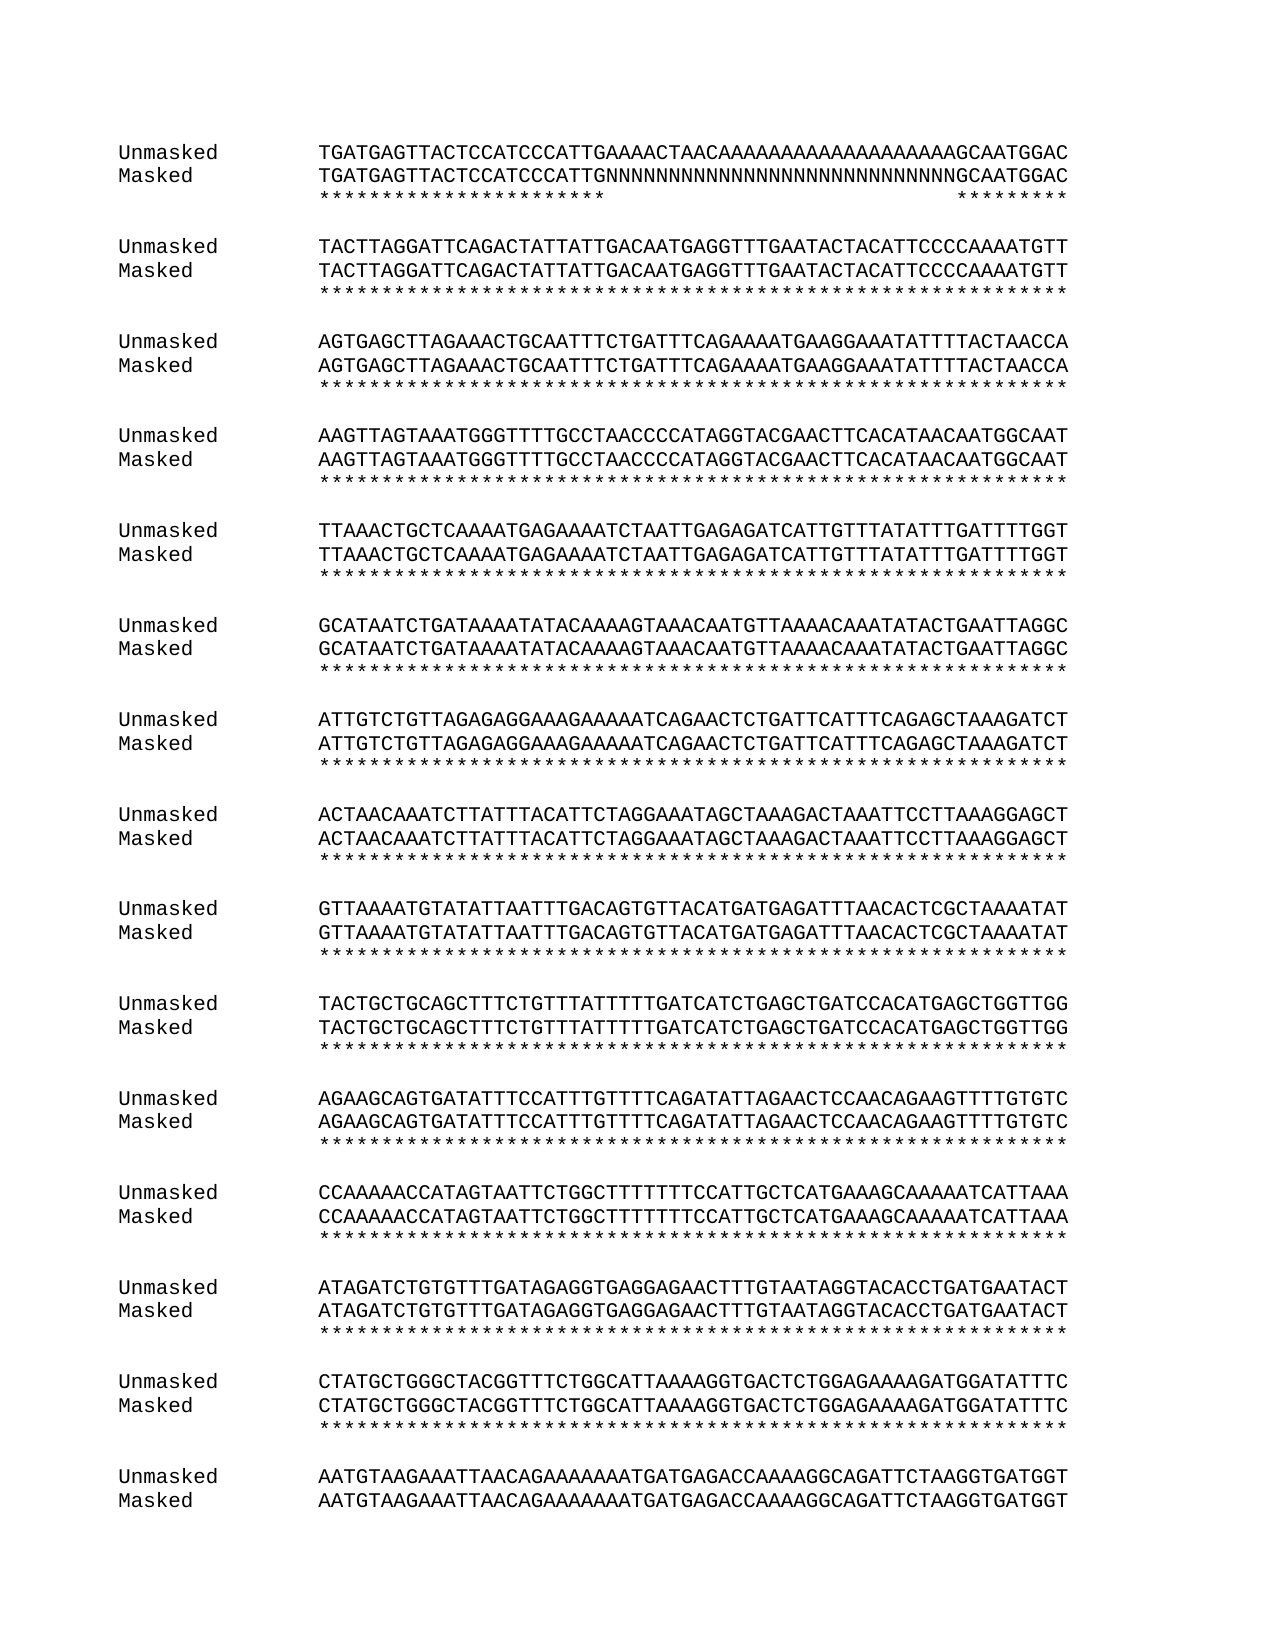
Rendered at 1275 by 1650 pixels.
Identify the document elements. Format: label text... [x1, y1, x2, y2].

text Unmasked ATTGTCTGTTAGAGAGGAAAGAAAAATCAGAACTCTGATTCATTTCAGAGCTAAAGATCT [118, 709, 1157, 733]
text Unmasked TTAAACTGCTCAAAATGAGAAAATCTAATTGAGAGATCATTGTTTATATTTGATTTTGGT [118, 520, 1157, 544]
text *********************** ********* [118, 189, 1157, 213]
text Unmasked GTTAAAATGTATATTAATTTGACAGTGTTACATGATGAGATTTAACACTCGCTAAAATAT [118, 898, 1157, 922]
text Masked ATTGTCTGTTAGAGAGGAAAGAAAAATCAGAACTCTGATTCATTTCAGAGCTAAAGATCT [118, 733, 1157, 757]
text ************************************************************ [118, 1419, 1157, 1442]
text Unmasked AAGTTAGTAAATGGGTTTTGCCTAACCCCATAGGTACGAACTTCACATAACAATGGCAAT [118, 426, 1157, 449]
text Unmasked CCAAAAACCATAGTAATTCTGGCTTTTTTTCCATTGCTCATGAAAGCAAAAATCATTAAA [118, 1182, 1157, 1206]
text ************************************************************ [118, 757, 1157, 780]
text Masked AAGTTAGTAAATGGGTTTTGCCTAACCCCATAGGTACGAACTTCACATAACAATGGCAAT [118, 449, 1157, 473]
text Unmasked ACTAACAAATCTTATTTACATTCTAGGAAATAGCTAAAGACTAAATTCCTTAAAGGAGCT [118, 804, 1157, 827]
text ************************************************************ [118, 1135, 1157, 1158]
text ************************************************************ [118, 1040, 1157, 1064]
text ************************************************************ [118, 662, 1157, 686]
text ************************************************************ [118, 567, 1157, 591]
text Masked ACTAACAAATCTTATTTACATTCTAGGAAATAGCTAAAGACTAAATTCCTTAAAGGAGCT [118, 827, 1157, 851]
text ************************************************************ [118, 473, 1157, 496]
text Masked TACTGCTGCAGCTTTCTGTTTATTTTTGATCATCTGAGCTGATCCACATGAGCTGGTTGG [118, 1017, 1157, 1040]
text Masked GCATAATCTGATAAAATATACAAAAGTAAACAATGTTAAAACAAATATACTGAATTAGGC [118, 638, 1157, 662]
text Unmasked TGATGAGTTACTCCATCCCATTGAAAACTAACAAAAAAAAAAAAAAAAAAAGCAATGGAC [118, 142, 1157, 165]
text Masked TGATGAGTTACTCCATCCCATTGNNNNNNNNNNNNNNNNNNNNNNNNNNNNGCAATGGAC [118, 165, 1157, 189]
text ************************************************************ [118, 851, 1157, 875]
text Unmasked AGTGAGCTTAGAAACTGCAATTTCTGATTTCAGAAAATGAAGGAAATATTTTACTAACCA [118, 331, 1157, 354]
text ************************************************************ [118, 1324, 1157, 1348]
text Unmasked CTATGCTGGGCTACGGTTTCTGGCATTAAAAGGTGACTCTGGAGAAAAGATGGATATTTC [118, 1371, 1157, 1395]
text Masked TTAAACTGCTCAAAATGAGAAAATCTAATTGAGAGATCATTGTTTATATTTGATTTTGGT [118, 544, 1157, 567]
text Masked ATAGATCTGTGTTTGATAGAGGTGAGGAGAACTTTGTAATAGGTACACCTGATGAATACT [118, 1300, 1157, 1324]
text Unmasked AATGTAAGAAATTAACAGAAAAAAATGATGAGACCAAAAGGCAGATTCTAAGGTGATGGT [118, 1466, 1157, 1489]
text Unmasked AGAAGCAGTGATATTTCCATTTGTTTTCAGATATTAGAACTCCAACAGAAGTTTTGTGTC [118, 1088, 1157, 1111]
text Masked CCAAAAACCATAGTAATTCTGGCTTTTTTTCCATTGCTCATGAAAGCAAAAATCATTAAA [118, 1206, 1157, 1229]
text Masked AATGTAAGAAATTAACAGAAAAAAATGATGAGACCAAAAGGCAGATTCTAAGGTGATGGT [118, 1489, 1157, 1513]
text Masked GTTAAAATGTATATTAATTTGACAGTGTTACATGATGAGATTTAACACTCGCTAAAATAT [118, 922, 1157, 946]
text ************************************************************ [118, 946, 1157, 969]
text Unmasked TACTGCTGCAGCTTTCTGTTTATTTTTGATCATCTGAGCTGATCCACATGAGCTGGTTGG [118, 993, 1157, 1017]
text ************************************************************ [118, 284, 1157, 307]
text Unmasked TACTTAGGATTCAGACTATTATTGACAATGAGGTTTGAATACTACATTCCCCAAAATGTT [118, 236, 1157, 260]
text Masked TACTTAGGATTCAGACTATTATTGACAATGAGGTTTGAATACTACATTCCCCAAAATGTT [118, 260, 1157, 284]
text ************************************************************ [118, 1229, 1157, 1253]
text Masked CTATGCTGGGCTACGGTTTCTGGCATTAAAAGGTGACTCTGGAGAAAAGATGGATATTTC [118, 1395, 1157, 1419]
text Unmasked GCATAATCTGATAAAATATACAAAAGTAAACAATGTTAAAACAAATATACTGAATTAGGC [118, 615, 1157, 638]
text Unmasked ATAGATCTGTGTTTGATAGAGGTGAGGAGAACTTTGTAATAGGTACACCTGATGAATACT [118, 1277, 1157, 1300]
text Masked AGTGAGCTTAGAAACTGCAATTTCTGATTTCAGAAAATGAAGGAAATATTTTACTAACCA [118, 354, 1157, 378]
text ************************************************************ [118, 378, 1157, 402]
text Masked AGAAGCAGTGATATTTCCATTTGTTTTCAGATATTAGAACTCCAACAGAAGTTTTGTGTC [118, 1111, 1157, 1135]
